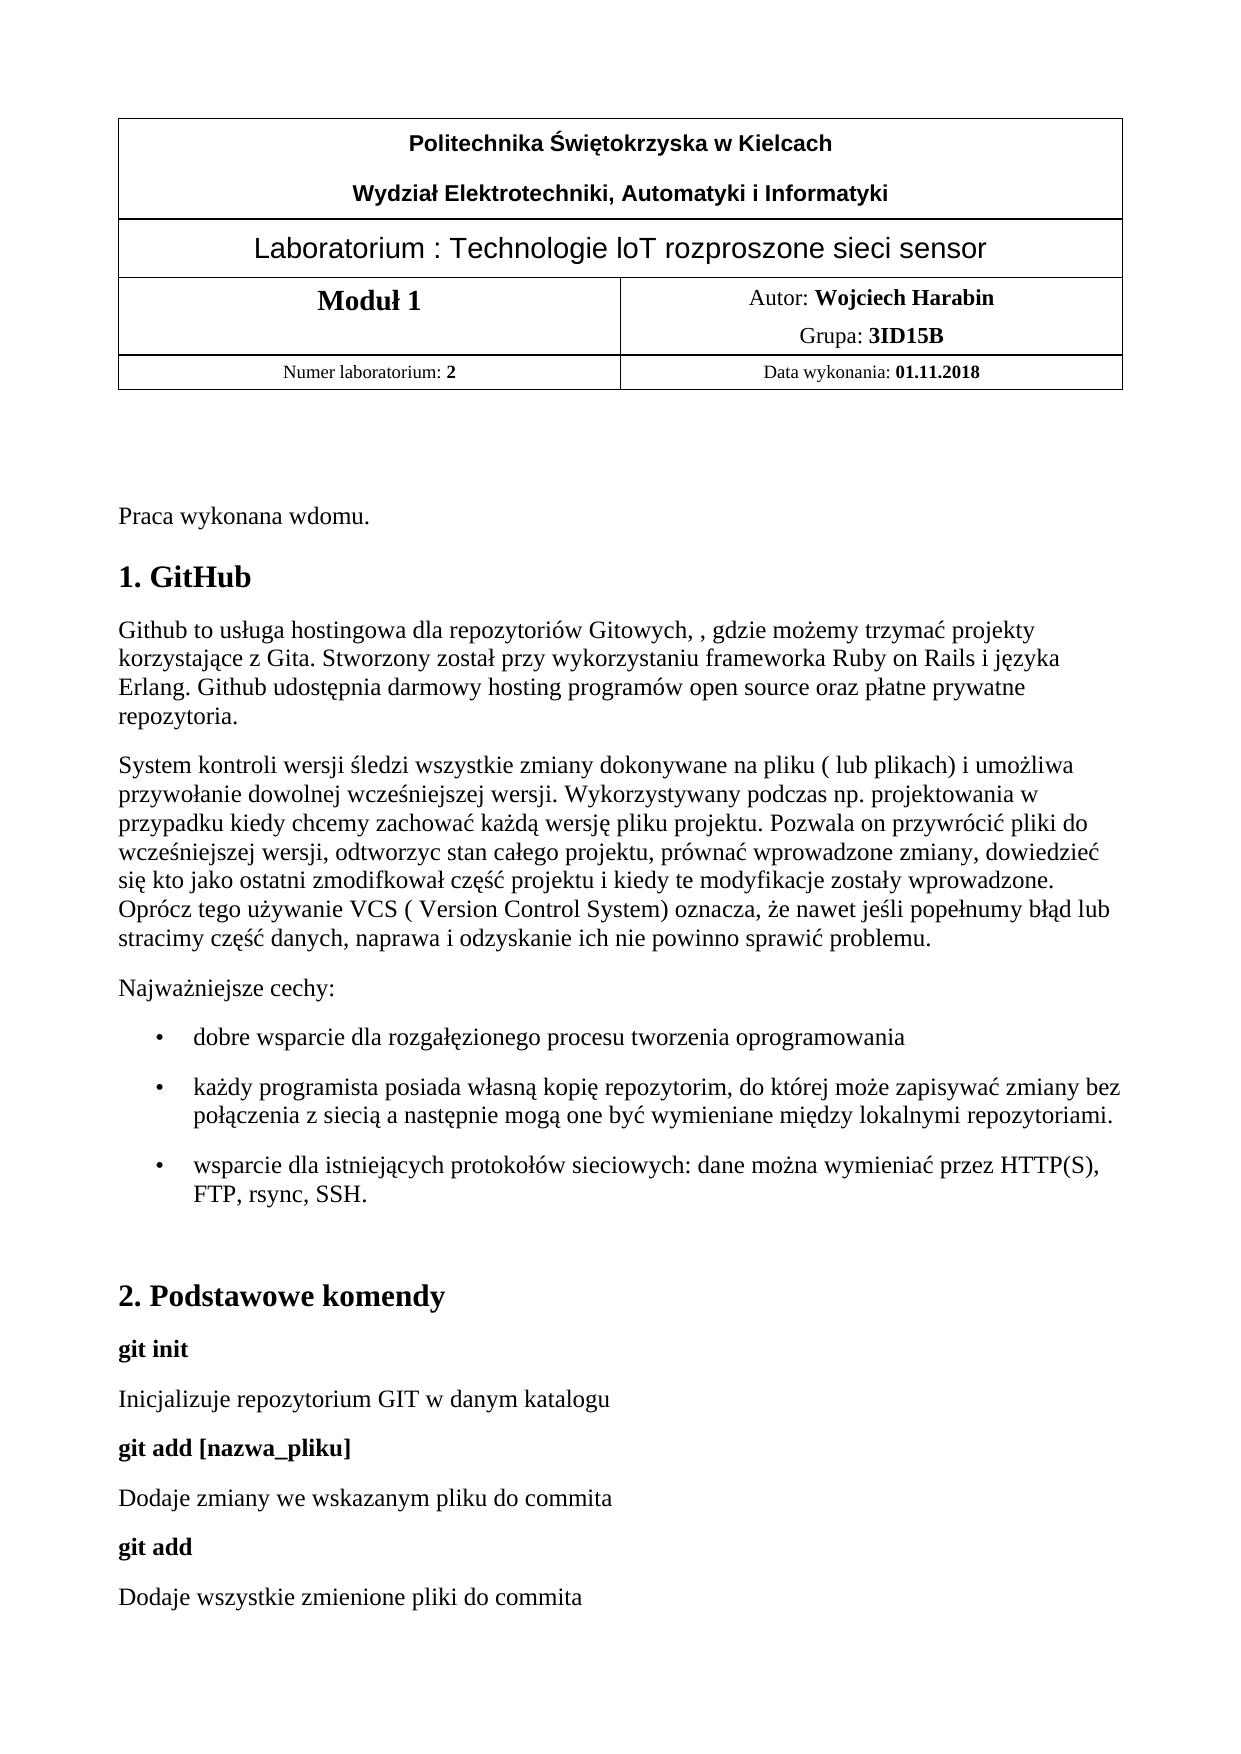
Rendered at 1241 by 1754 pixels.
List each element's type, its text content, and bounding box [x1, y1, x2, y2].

list wsparcie dla istniejących protokołów sieciowych: dane można wymieniać przez HTTP(S), FTP, rsync, SSH. [156, 1150, 1122, 1208]
text git add [nazwa_pliku] [118, 1433, 1122, 1462]
table_header Politechnika Świętokrzyska w Kielcach Wydział Elektrotechniki, Automatyki i Informatyki [119, 119, 1122, 218]
text 2. Podstawowe komendy [118, 1277, 1122, 1313]
text System kontroli wersji śledzi wszystkie zmiany dokonywane na pliku ( lub plikach) i umożliwa przywołanie dowolnej wcześniejszej wersji. Wykorzystywany podczas np. projektowania w przypadku kiedy chcemy zachować każdą wersję pliku projektu. Pozwala on przywrócić pliki do wcześniejszej wersji, odtworzyc stan całego projektu, prównać wprowadzone zmiany, dowiedzieć się kto jako ostatni zmodifkował część projektu i kiedy te modyfikacje zostały wprowadzone. Oprócz tego używanie VCS ( Version Control System) oznacza, że nawet jeśli popełnumy błąd lub stracimy część danych, naprawa i odzyskanie ich nie powinno sprawić problemu. [118, 751, 1122, 952]
text git init [118, 1334, 1122, 1363]
text Najważniejsze cechy: [118, 973, 1122, 1001]
table_cell Moduł 1 [119, 278, 620, 354]
table_cell Data wykonania: 01.11.2018 [621, 356, 1122, 389]
text 1. GitHub [118, 558, 1122, 594]
table_cell Laboratorium : Technologie loT rozproszone sieci sensor [119, 220, 1122, 277]
text Dodaje zmiany we wskazanym pliku do commita [118, 1483, 1122, 1512]
text Inicjalizuje repozytorium GIT w danym katalogu [118, 1384, 1122, 1412]
text git add [118, 1532, 1122, 1561]
table_cell Numer laboratorium: 2 [119, 356, 620, 389]
table_cell Autor: Wojciech Harabin Grupa: 3ID15B [621, 278, 1122, 354]
text Praca wykonana wdomu. [118, 501, 1122, 530]
list dobre wsparcie dla rozgałęzionego procesu tworzenia oprogramowania [156, 1022, 1122, 1051]
list każdy programista posiada własną kopię repozytorim, do której może zapisywać zmiany bez połączenia z siecią a następnie mogą one być wymieniane między lokalnymi repozytoriami. [156, 1072, 1122, 1129]
text Github to usługa hostingowa dla repozytoriów Gitowych, , gdzie możemy trzymać projekty korzystające z Gita. Stworzony został przy wykorzystaniu frameworka Ruby on Rails i języka Erlang. Github udostępnia darmowy hosting programów open source oraz płatne prywatne repozytoria. [118, 615, 1122, 730]
text Dodaje wszystkie zmienione pliki do commita [118, 1582, 1122, 1611]
